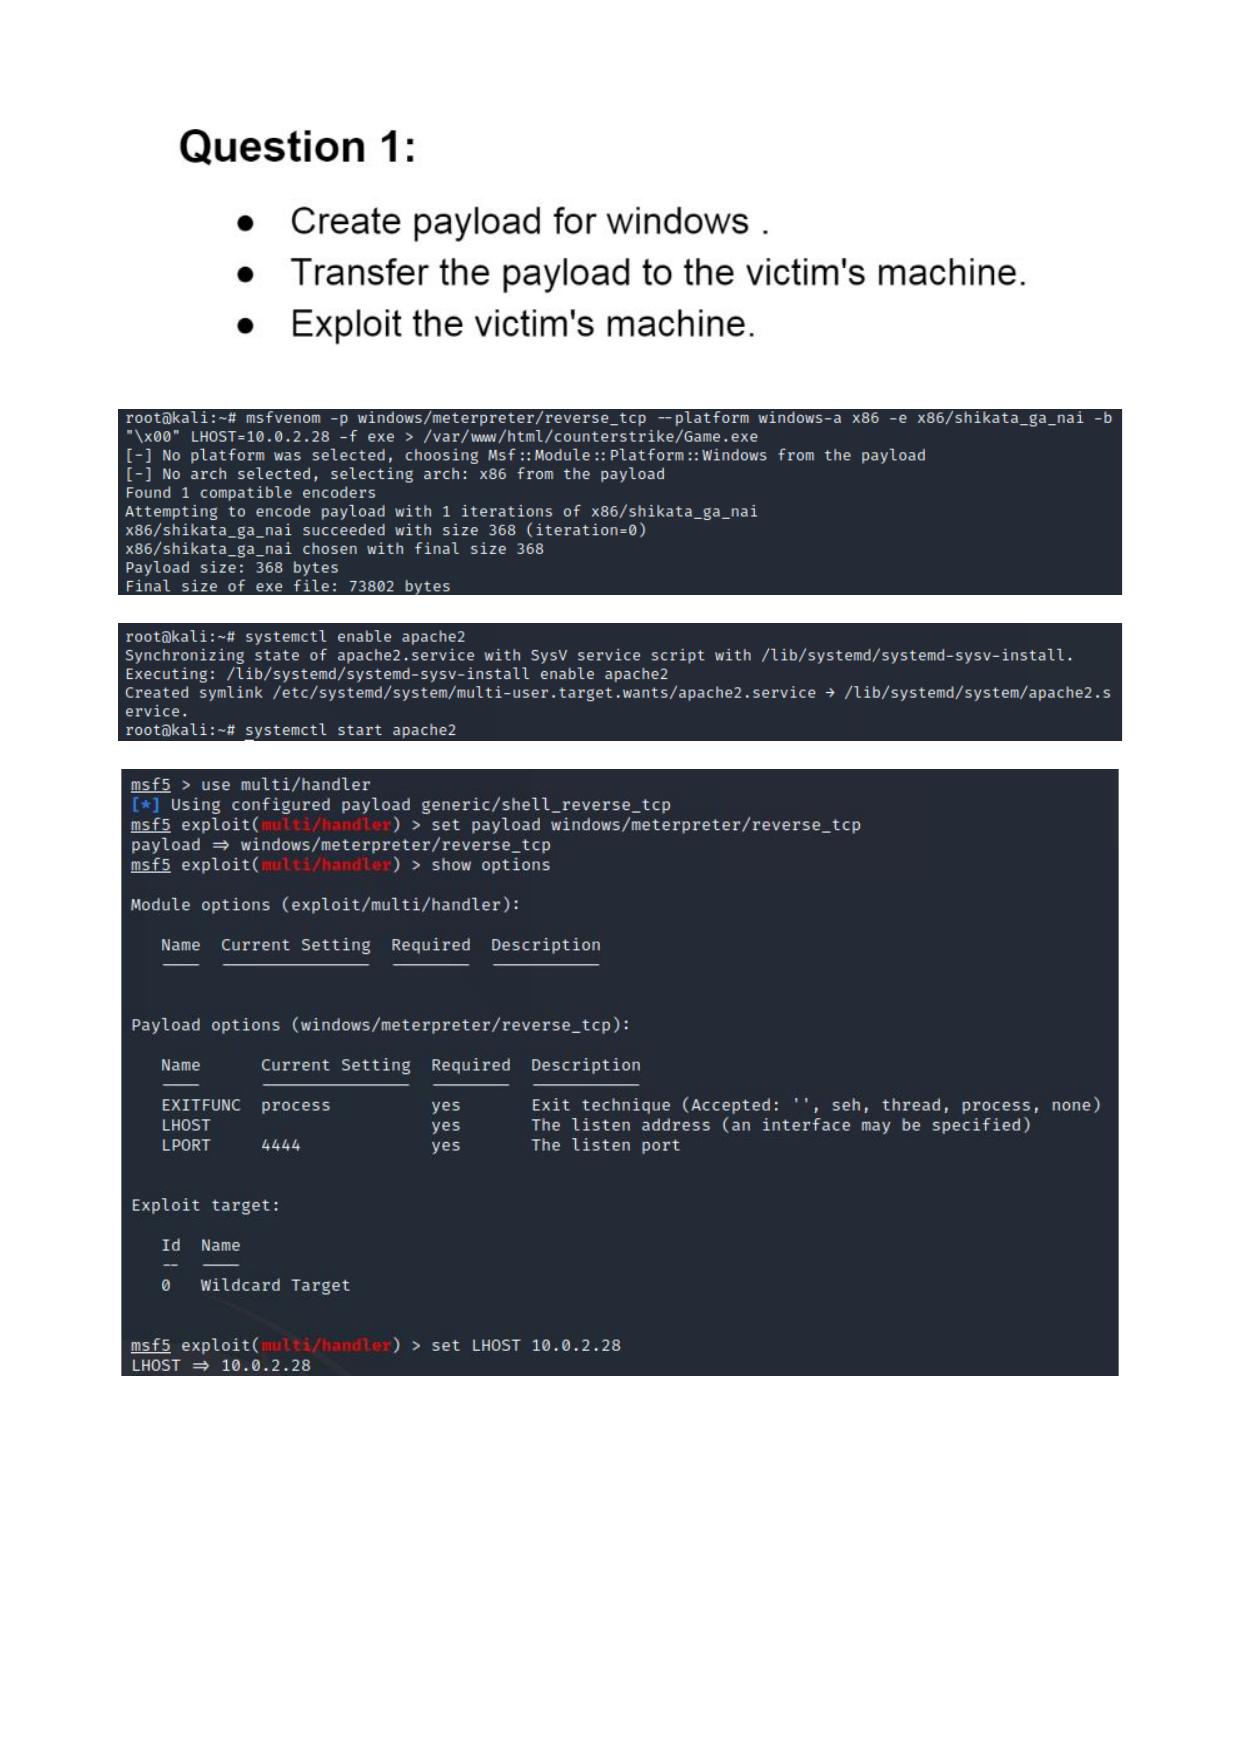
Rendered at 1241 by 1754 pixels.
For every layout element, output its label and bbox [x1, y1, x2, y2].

picture [118, 409, 1123, 595]
picture [162, 118, 1078, 352]
picture [118, 623, 1123, 741]
picture [121, 769, 1119, 1376]
